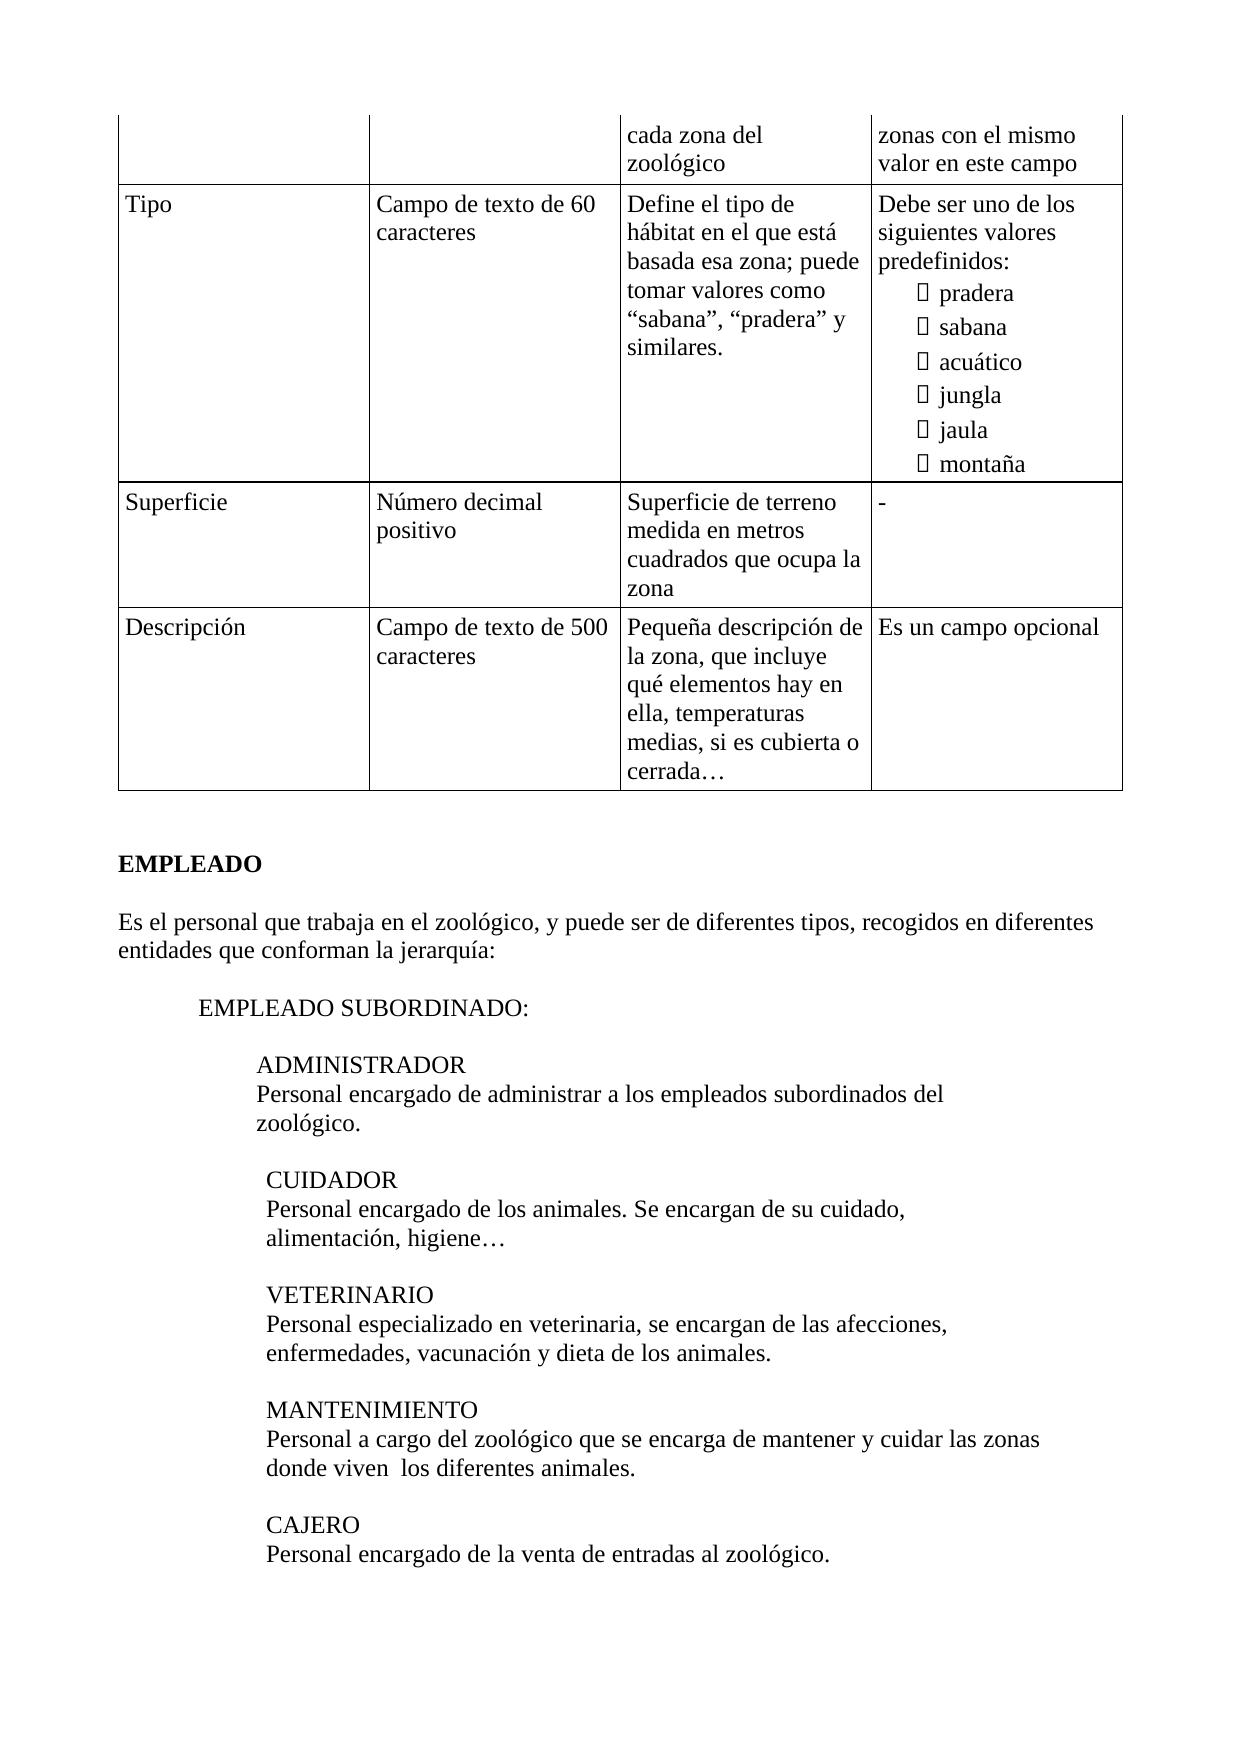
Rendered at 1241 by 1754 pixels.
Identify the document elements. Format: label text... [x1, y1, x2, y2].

text CUIDADOR [266, 1165, 1136, 1194]
text ADMINISTRADOR [192, 1050, 990, 1079]
table_header zonas con el mismo valor en este campo [872, 115, 1122, 183]
text Es el personal que trabaja en el zoológico, y puede ser de diferentes tipos, recogidos en diferentes entidades que conforman la jerarquía: [118, 907, 1096, 964]
table_cell Tipo [119, 185, 369, 481]
table_cell Superficie [119, 483, 369, 607]
table_cell Es un campo opcional [872, 608, 1122, 790]
table_cell - [872, 483, 1122, 607]
table_cell Debe ser uno de los siguientes valores predefinidos:  pradera  sabana  acuático  jungla  jaula  montaña [872, 185, 1122, 481]
table_header [370, 115, 620, 183]
subtitle EMPLEADO [118, 849, 1136, 878]
text MANTENIMIENTO [266, 1395, 1136, 1424]
text VETERINARIO [266, 1280, 1136, 1309]
table_cell Define el tipo de hábitat en el que está basada esa zona; puede tomar valores como “sabana”, “pradera” y similares. [621, 185, 871, 481]
text Personal encargado de administrar a los empleados subordinados del zoológico. [192, 1079, 990, 1137]
table_header cada zona del zoológico [621, 115, 871, 183]
table_cell Número decimal positivo [370, 483, 620, 607]
text CAJERO [266, 1510, 1136, 1539]
table_cell Superficie de terreno medida en metros cuadrados que ocupa la zona [621, 483, 871, 607]
table_cell Campo de texto de 60 caracteres [370, 185, 620, 481]
table_cell Campo de texto de 500 caracteres [370, 608, 620, 790]
text Personal especializado en veterinaria, se encargan de las afecciones, enfermedades, vacunación y dieta de los animales. [266, 1309, 1098, 1367]
text EMPLEADO SUBORDINADO: [192, 993, 990, 1022]
text Personal encargado de la venta de entradas al zoológico. [266, 1539, 1136, 1568]
table_cell Pequeña descripción de la zona, que incluye qué elementos hay en ella, temperaturas medias, si es cubierta o cerrada… [621, 608, 871, 790]
text Personal a cargo del zoológico que se encarga de mantener y cuidar las zonas donde viven los diferentes animales. [266, 1424, 1106, 1482]
table_header [119, 115, 369, 183]
table_cell Descripción [119, 608, 369, 790]
text Personal encargado de los animales. Se encargan de su cuidado, alimentación, higiene… [266, 1194, 1046, 1252]
